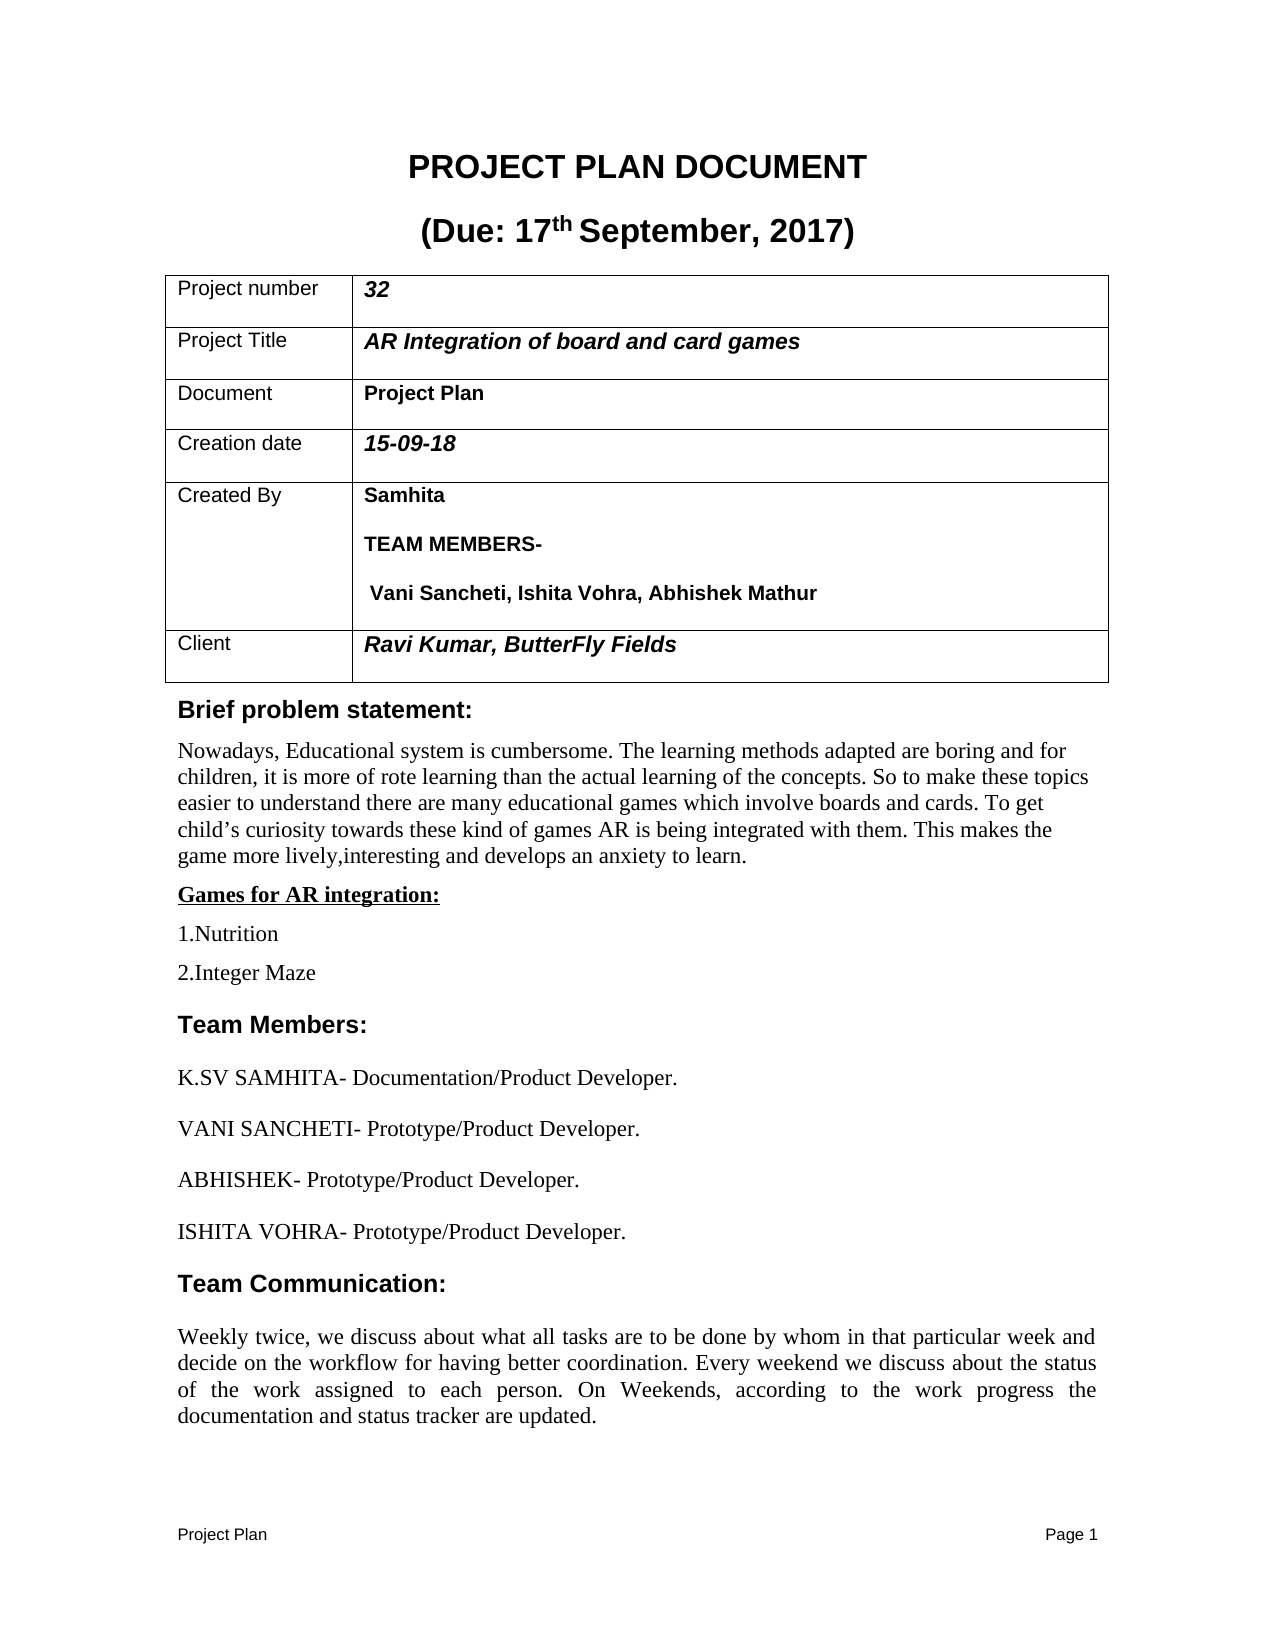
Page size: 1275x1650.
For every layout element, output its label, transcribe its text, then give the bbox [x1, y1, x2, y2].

text 1.Nutrition [177, 920, 1098, 946]
table_header 32 [353, 276, 1108, 327]
table_cell Client [166, 631, 352, 682]
text (Due: 17th September, 2017) [177, 211, 1098, 249]
text ISHITA VOHRA- Prototype/Product Developer. [177, 1218, 1098, 1244]
text 2.Integer Maze [177, 959, 1098, 985]
subtitle K.SV SAMHITA- Documentation/Product Developer. [177, 1064, 1098, 1090]
table_cell Created By [166, 483, 352, 629]
text ­PROJECT PLAN DOCUMENT [177, 148, 1098, 186]
subtitle Team Members: [177, 1010, 1098, 1039]
table_cell Document [166, 380, 352, 429]
table_header Project number [166, 276, 352, 327]
table_cell 15-09-18 [353, 430, 1108, 482]
table_cell AR Integration of board and card games [353, 328, 1108, 379]
table_cell Samhita TEAM MEMBERS- Vani Sancheti, Ishita Vohra, Abhishek Mathur [353, 483, 1108, 629]
table_cell Project Plan [353, 380, 1108, 429]
table_cell Project Title [166, 328, 352, 379]
text Weekly twice, we discuss about what all tasks are to be done by whom in that particular week and decide on the workflow for having better coordination. Every weekend we discuss about the status of the work assigned to each person. On Weekends, according to the work progress the documentation and status tracker are updated. [177, 1323, 1098, 1428]
table_cell Creation date [166, 430, 352, 482]
subtitle Team Communication: [177, 1269, 1098, 1298]
text Games for AR integration: [177, 881, 1098, 907]
text Nowadays, Educational system is cumbersome. The learning methods adapted are boring and for children, it is more of rote learning than the actual learning of the concepts. So to make these topics easier to understand there are many educational games which involve boards and cards. To get child’s curiosity towards these kind of games AR is being integrated with them. This makes the game more lively,interesting and develops an anxiety to learn. [177, 737, 1098, 868]
table_cell Ravi Kumar, ButterFly Fields [353, 631, 1108, 682]
subtitle Brief problem statement: [177, 696, 1098, 724]
text ABHISHEK- Prototype/Product Developer. [177, 1167, 1098, 1193]
text VANI SANCHETI- Prototype/Product Developer. [177, 1115, 1098, 1142]
